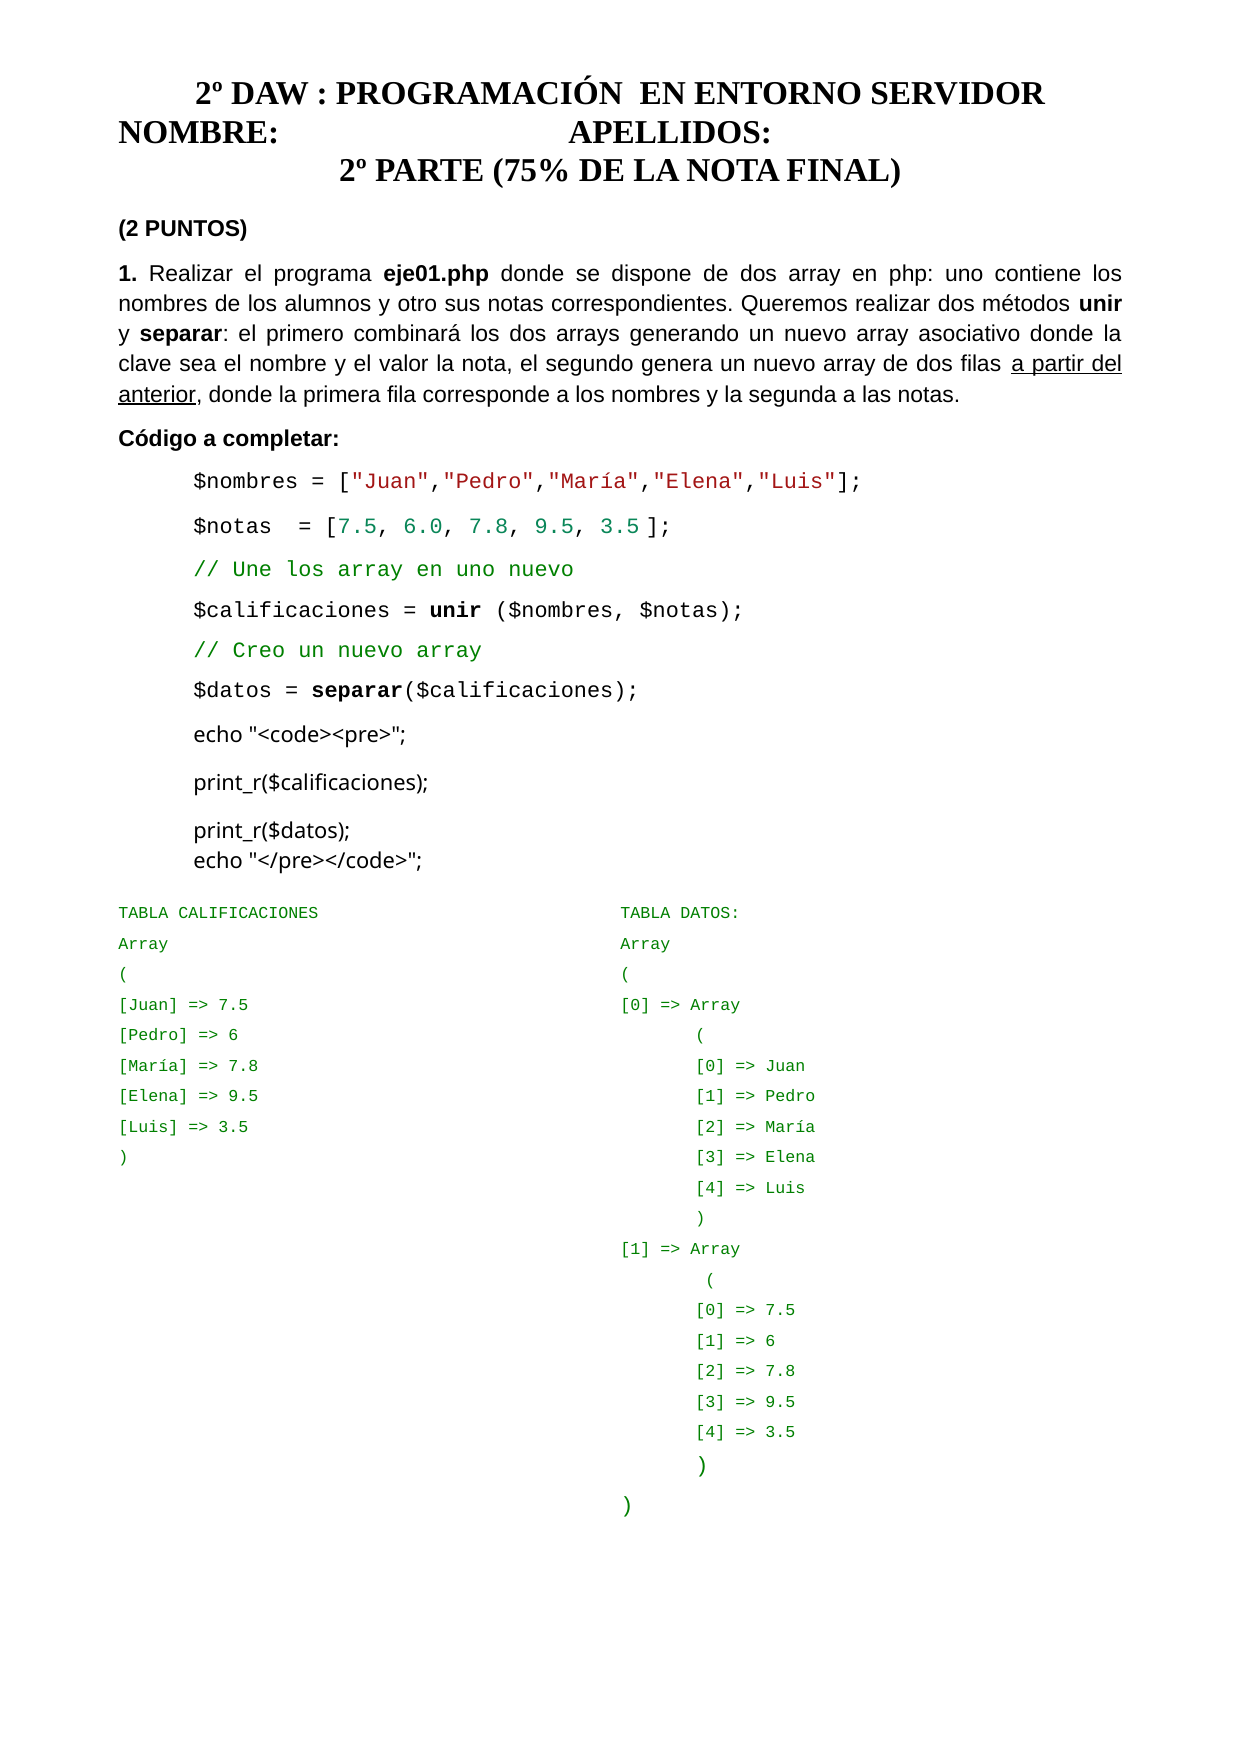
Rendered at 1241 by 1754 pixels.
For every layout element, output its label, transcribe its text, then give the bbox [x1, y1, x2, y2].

text $datos = separar($calificaciones); [193, 679, 1122, 704]
text TABLA DATOS: [620, 905, 1122, 924]
text 1. Realizar el programa eje01.php donde se dispone de dos array en php: uno contiene los nombres de los alumnos y otro sus notas correspondientes. Queremos realizar dos métodos unir y separar: el primero combinará los dos arrays generando un nuevo array asociativo donde la clave sea el nombre y el valor la nota, el segundo genera un nuevo array de dos filas a partir del anterior, donde la primera fila corresponde a los nombres y la segunda a las notas. [118, 260, 1122, 407]
text ) [620, 1454, 1122, 1479]
text [Luis] => 3.5 [118, 1118, 620, 1137]
text ( [620, 1027, 1122, 1046]
text [0] => 7.5 [620, 1302, 1122, 1321]
text ) [620, 1210, 1122, 1229]
text TABLA CALIFICACIONES [118, 905, 620, 924]
text 2º DAW : PROGRAMACIÓN EN ENTORNO SERVIDOR [118, 74, 1122, 112]
text Array [118, 935, 620, 954]
text ) [620, 1494, 1122, 1519]
text $nombres = ["Juan","Pedro","María","Elena","Luis"]; [193, 470, 1122, 495]
text [4] => 3.5 [620, 1424, 1122, 1443]
text [1] => Array [620, 1241, 1122, 1259]
text ( [620, 1271, 1122, 1290]
text ( [118, 966, 620, 985]
text [2] => María [620, 1118, 1122, 1137]
text Array [620, 935, 1122, 954]
text $notas = [7.5, 6.0, 7.8, 9.5, 3.5 ]; [193, 510, 1122, 540]
text [0] => Juan [620, 1057, 1122, 1076]
text // Creo un nuevo array [193, 639, 1122, 664]
text [Elena] => 9.5 [118, 1088, 620, 1107]
text ) [118, 1149, 620, 1168]
text echo "<code><pre>"; [193, 719, 1122, 749]
text print_r($calificaciones); [193, 767, 1122, 797]
text print_r($datos); [193, 816, 1122, 845]
text // Une los array en uno nuevo [193, 559, 1122, 583]
text NOMBRE: APELLIDOS: [118, 112, 1122, 150]
text [0] => Array [620, 996, 1122, 1015]
text [2] => 7.8 [620, 1363, 1122, 1382]
text [Juan] => 7.5 [118, 996, 620, 1015]
text 2º PARTE (75% DE LA NOTA FINAL) [118, 150, 1122, 189]
text [3] => 9.5 [620, 1393, 1122, 1412]
text Código a completar: [118, 425, 1122, 452]
text (2 PUNTOS) [118, 215, 1122, 241]
text echo "</pre></code>"; [193, 845, 1122, 875]
text [Pedro] => 6 [118, 1027, 620, 1046]
text [1] => 6 [620, 1332, 1122, 1351]
text $calificaciones = unir ($nombres, $notas); [193, 599, 1122, 623]
text ( [620, 966, 1122, 985]
text [1] => Pedro [620, 1088, 1122, 1107]
text [4] => Luis [620, 1179, 1122, 1198]
text [3] => Elena [620, 1149, 1122, 1168]
text [María] => 7.8 [118, 1057, 620, 1076]
